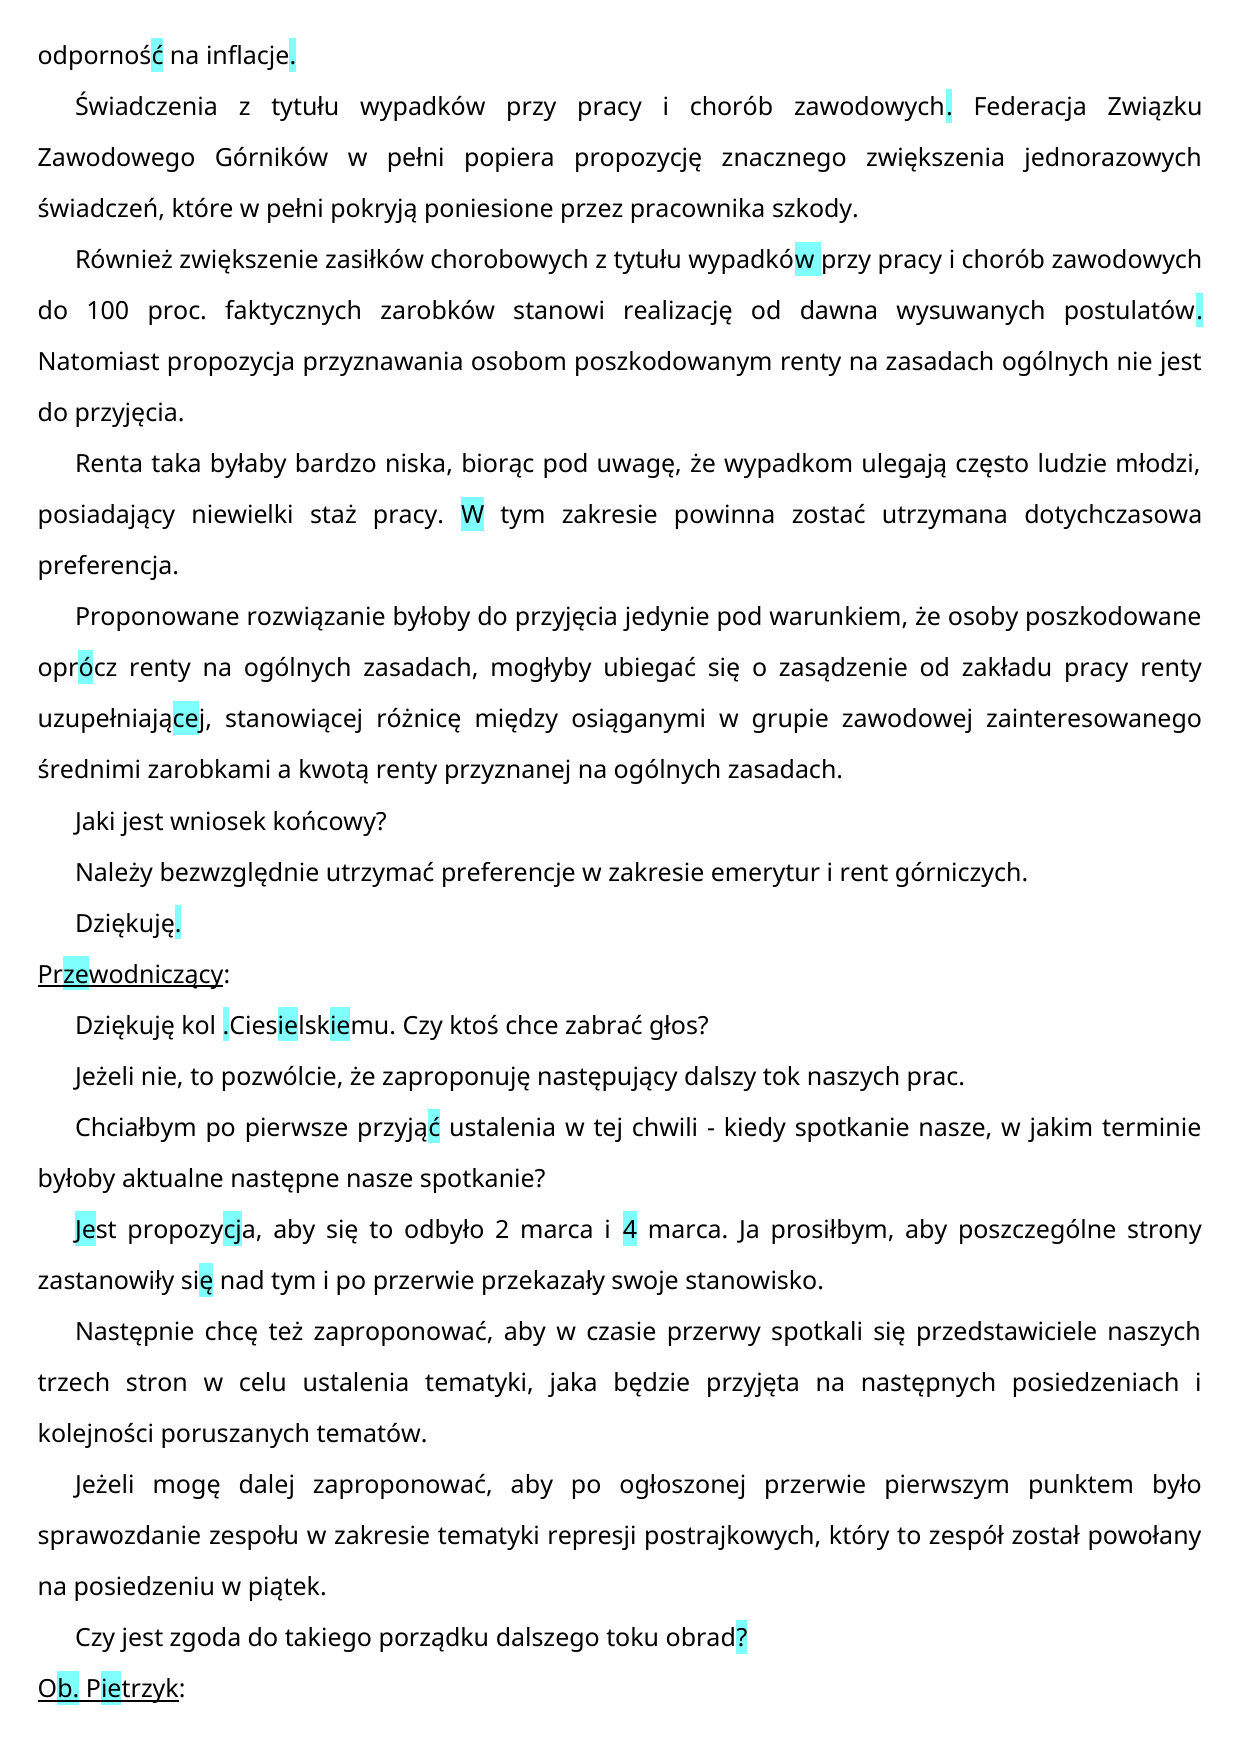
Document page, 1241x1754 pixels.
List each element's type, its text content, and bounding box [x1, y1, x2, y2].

text Ob. Pietrzyk: [37, 1671, 1203, 1705]
text Jaki jest wniosek końcowy? [37, 803, 1203, 837]
text Jeżeli nie, to pozwólcie, że zaproponuję następujący dalszy tok naszych prac. [37, 1058, 1203, 1092]
text Czy jest zgoda do takiego porządku dalszego toku obrad? [37, 1620, 1203, 1654]
text Należy bezwzględnie utrzymać preferencje w zakresie emerytur i rent górniczych. [37, 854, 1203, 888]
text Przewodniczący: [37, 956, 1203, 990]
text Dziękuję kol .Ciesielskiemu. Czy ktoś chce zabrać głos? [37, 1007, 1203, 1041]
text Następnie chcę też zaproponować, aby w czasie przerwy spotkali się przedstawiciele naszych trzech stron w celu ustalenia tematyki, jaka będzie przyjęta na następnych posiedzeniach i kolejności poruszanych tematów. [37, 1313, 1203, 1450]
text Również zwiększenie zasiłków chorobowych z tytułu wypadków przy pracy i chorób zawodowych do 100 proc. faktycznych zarobków stanowi realizację od dawna wysuwanych postulatów. Natomiast propozycja przyznawania osobom poszkodowanym renty na zasadach ogólnych nie jest do przyjęcia. [37, 242, 1203, 429]
text Dziękuję. [37, 905, 1203, 939]
text Chciałbym po pierwsze przyjąć ustalenia w tej chwili - kiedy spotkanie nasze, w jakim terminie byłoby aktualne następne nasze spotkanie? [37, 1109, 1203, 1194]
text Proponowane rozwiązanie byłoby do przyjęcia jedynie pod warunkiem, że osoby poszkodowane oprócz renty na ogólnych zasadach, mogłyby ubiegać się o zasądzenie od zakładu pracy renty uzupełniającej, stanowiącej różnicę między osiąganymi w grupie zawodowej zainteresowanego średnimi zarobkami a kwotą renty przyznanej na ogólnych zasadach. [37, 599, 1203, 786]
text Świadczenia z tytułu wypadków przy pracy i chorób zawodowych. Federacja Związku Zawodowego Górników w pełni popiera propozycję znacznego zwiększenia jednorazowych świadczeń, które w pełni pokryją poniesione przez pracownika szkody. [37, 88, 1203, 225]
text Jeżeli mogę dalej zaproponować, aby po ogłoszonej przerwie pierwszym punktem było sprawozdanie zespołu w zakresie tematyki represji postrajkowych, który to zespół został powołany na posiedzeniu w piątek. [37, 1467, 1203, 1603]
text Renta taka byłaby bardzo niska, biorąc pod uwagę, że wypadkom ulegają często ludzie młodzi, posiadający niewielki staż pracy. W tym zakresie powinna zostać utrzymana dotychczasowa preferencja. [37, 446, 1203, 582]
text Jest propozycja, aby się to odbyło 2 marca i 4 marca. Ja prosiłbym, aby poszczególne strony zastanowiły się nad tym i po przerwie przekazały swoje stanowisko. [37, 1211, 1203, 1297]
text odporność na inflacje. [37, 37, 1203, 72]
